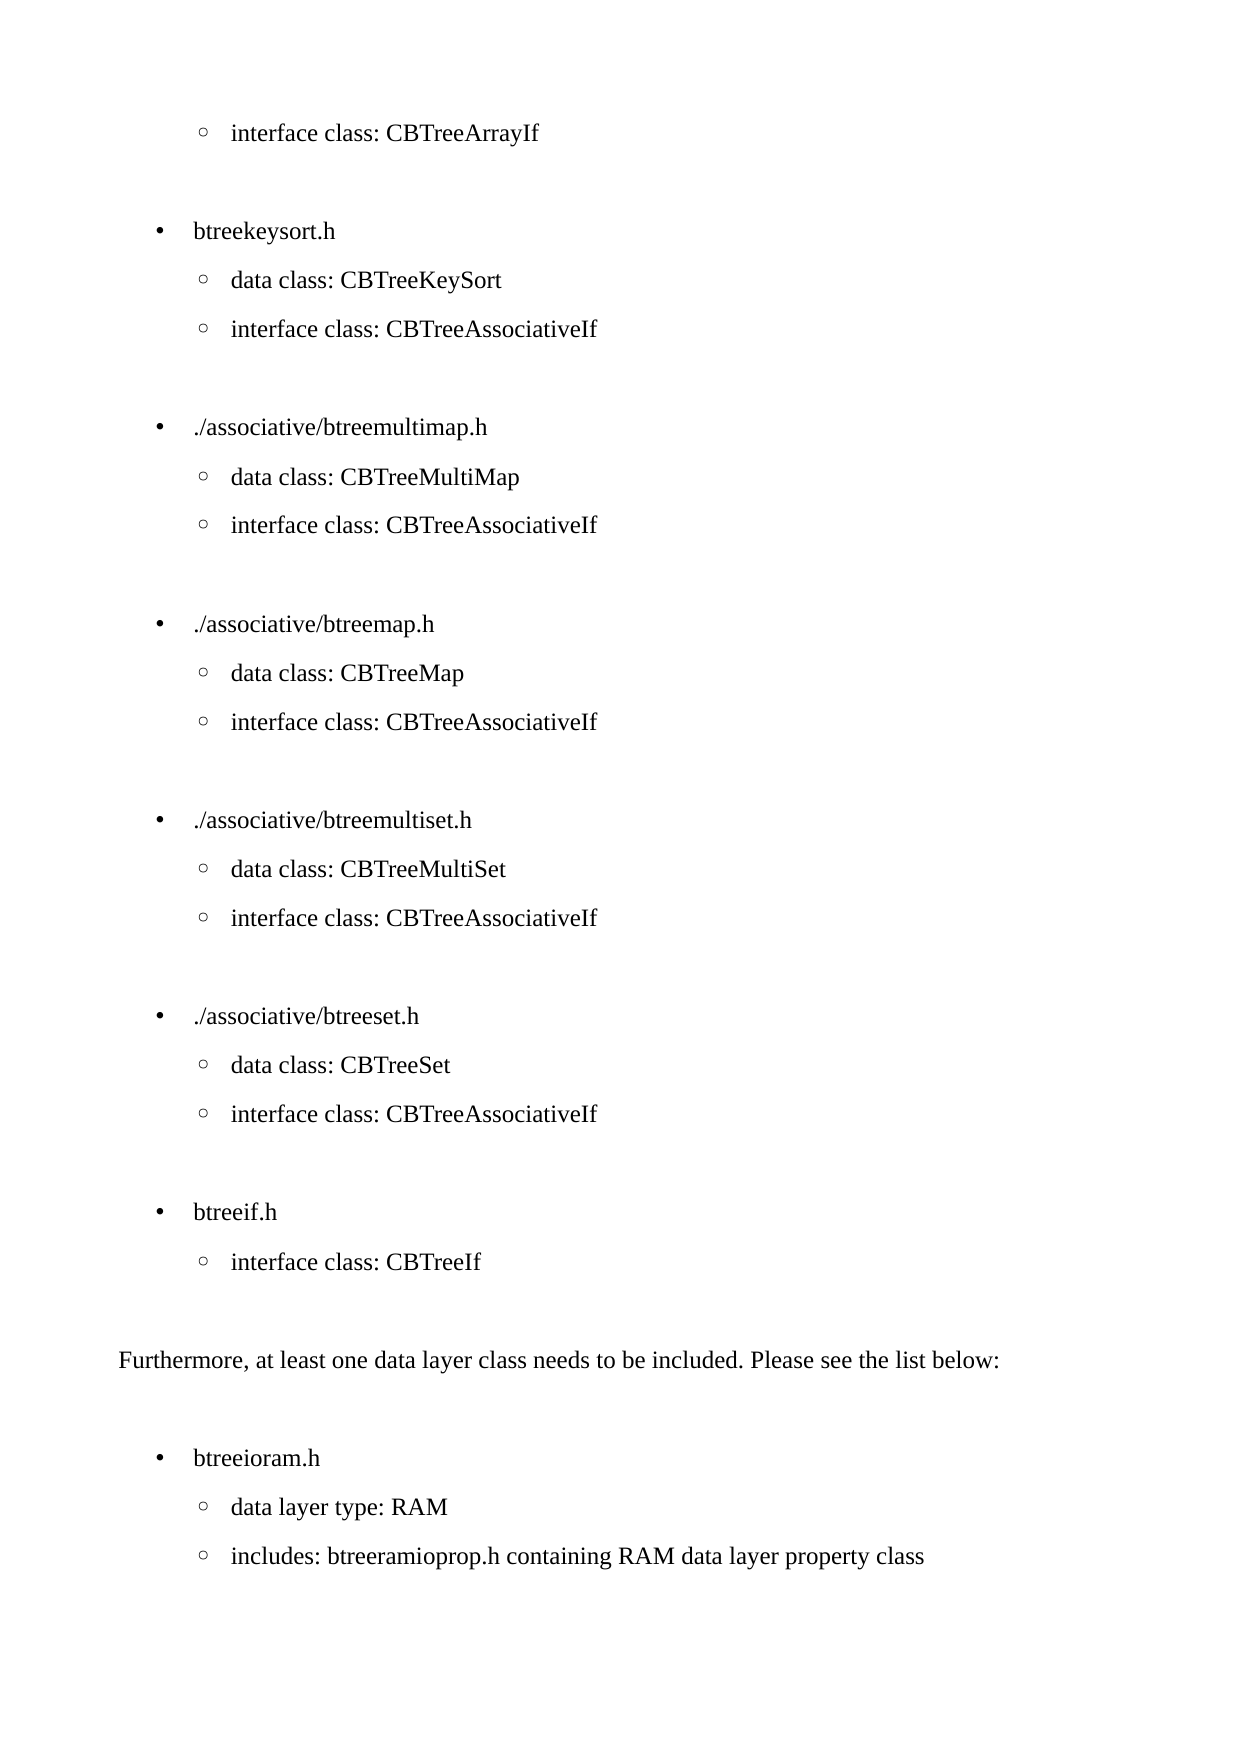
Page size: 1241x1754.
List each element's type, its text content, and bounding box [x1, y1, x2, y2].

list interface class: CBTreeAssociativeIf [193, 511, 1122, 539]
list interface class: CBTreeAssociativeIf [193, 707, 1122, 736]
list data layer type: RAM [193, 1492, 1122, 1521]
list interface class: CBTreeAssociativeIf [193, 314, 1122, 343]
list interface class: CBTreeIf [193, 1247, 1122, 1275]
list interface class: CBTreeAssociativeIf [193, 903, 1122, 932]
list data class: CBTreeMultiSet [193, 854, 1122, 883]
list ./associative/btreemap.h [156, 609, 1122, 637]
list data class: CBTreeKeySort [193, 265, 1122, 294]
list btreeif.h [156, 1197, 1122, 1226]
list interface class: CBTreeAssociativeIf [193, 1099, 1122, 1128]
list ./associative/btreeset.h [156, 1001, 1122, 1030]
list data class: CBTreeMap [193, 658, 1122, 687]
list btreeioram.h [156, 1443, 1122, 1472]
list interface class: CBTreeArrayIf [193, 118, 1122, 147]
list data class: CBTreeSet [193, 1050, 1122, 1079]
text Furthermore, at least one data layer class needs to be included. Please see the list below: [118, 1345, 1122, 1373]
list includes: btreeramioprop.h containing RAM data layer property class [193, 1541, 1122, 1570]
list ./associative/btreemultiset.h [156, 805, 1122, 834]
list data class: CBTreeMultiMap [193, 462, 1122, 490]
list btreekeysort.h [156, 216, 1122, 245]
list ./associative/btreemultimap.h [156, 412, 1122, 441]
